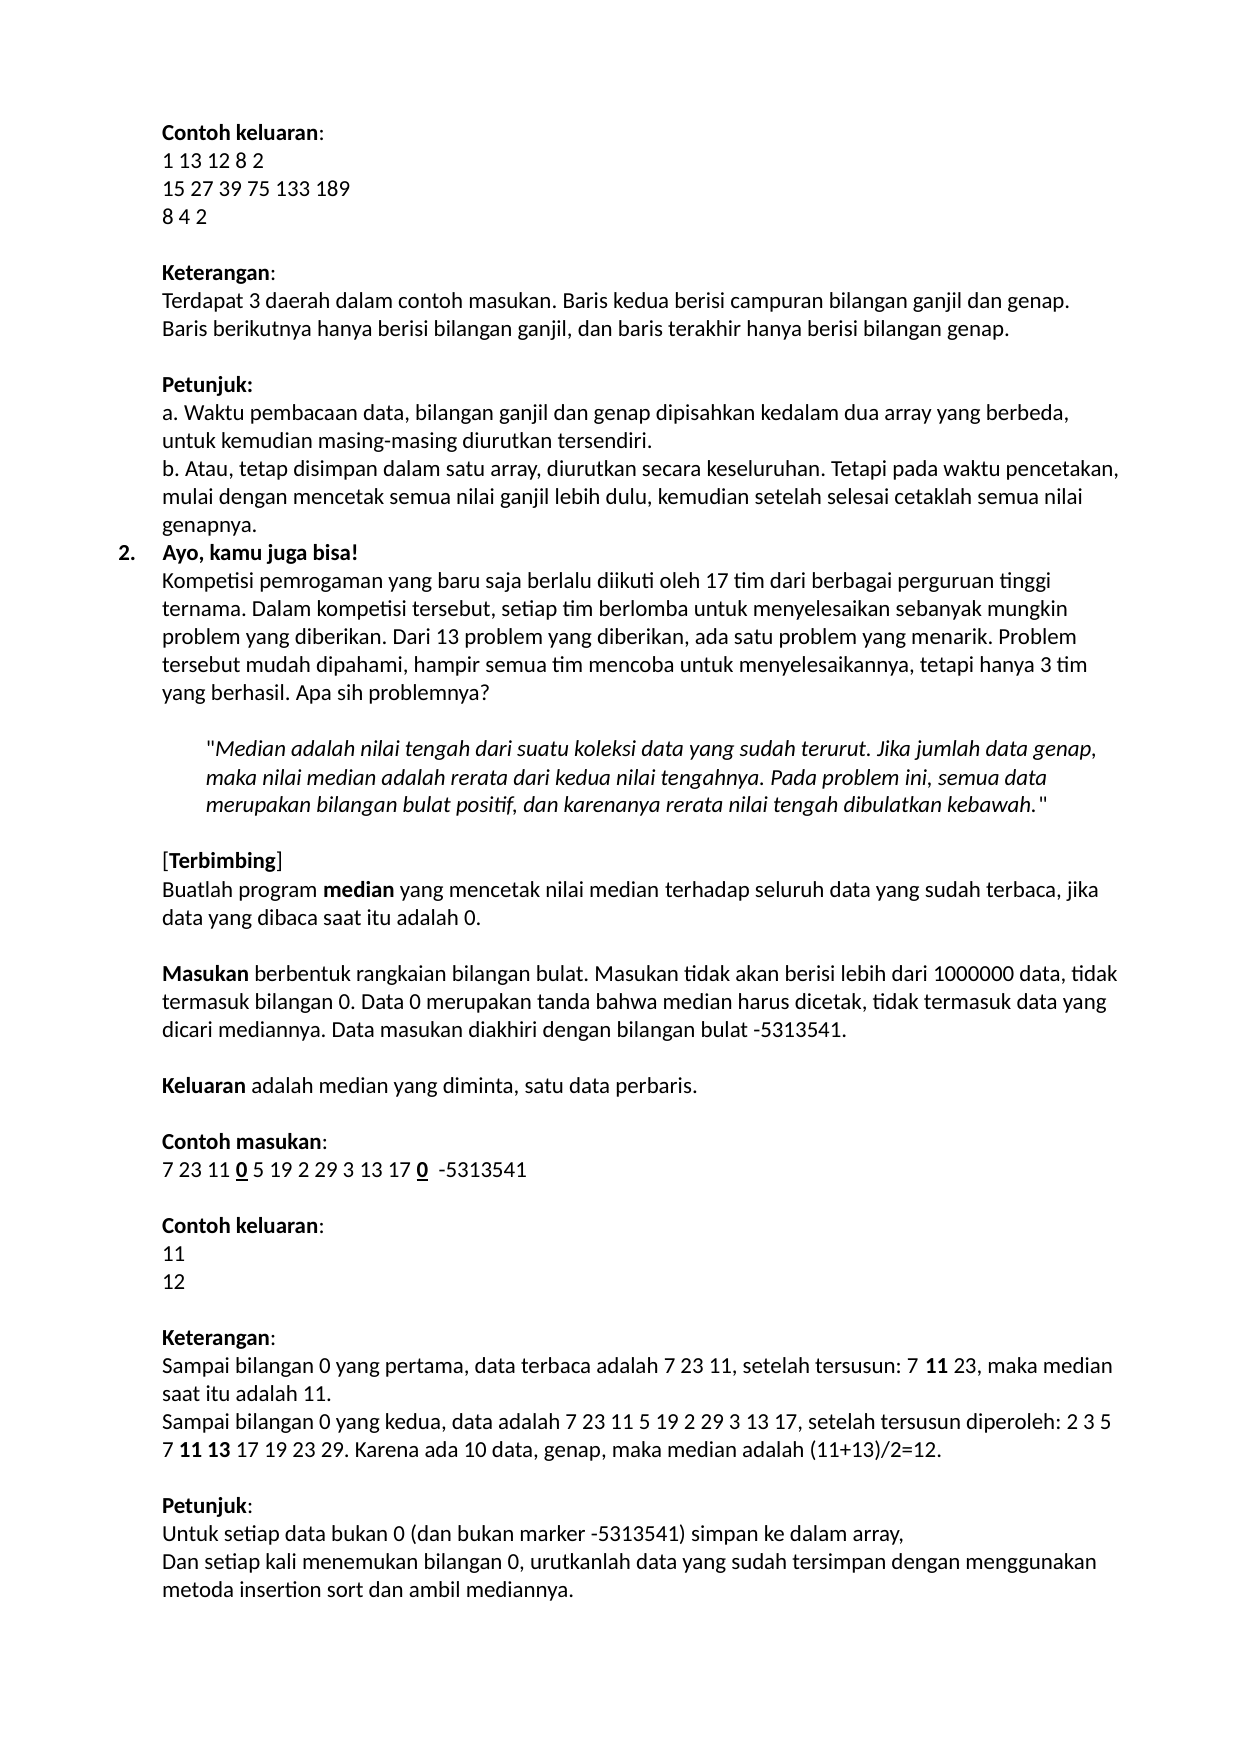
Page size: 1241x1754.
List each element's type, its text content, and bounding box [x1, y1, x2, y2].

text Contoh masukan: [162, 1127, 1122, 1155]
list Ayo, kamu juga bisa! [118, 538, 1122, 566]
list Waktu pembacaan data, bilangan ganjil dan genap dipisahkan kedalam dua array yang berbeda, untuk kemudian masing-masing diurutkan tersendiri. [162, 398, 1122, 454]
text 7 23 11 0 5 19 2 29 3 13 17 0 -5313541 [162, 1155, 1122, 1183]
text Petunjuk: [162, 1491, 1122, 1519]
list Atau, tetap disimpan dalam satu array, diurutkan secara keseluruhan. Tetapi pada waktu pencetakan, mulai dengan mencetak semua nilai ganjil lebih dulu, kemudian setelah selesai cetaklah semua nilai genapnya. [162, 454, 1122, 538]
text Sampai bilangan 0 yang kedua, data adalah 7 23 11 5 19 2 29 3 13 17, setelah tersusun diperoleh: 2 3 5 7 11 13 17 19 23 29. Karena ada 10 data, genap, maka median adalah (11+13)/2=12. [162, 1407, 1122, 1463]
text Keterangan: [162, 1323, 1122, 1351]
text Sampai bilangan 0 yang pertama, data terbaca adalah 7 23 11, setelah tersusun: 7 11 23, maka median saat itu adalah 11. [162, 1351, 1122, 1407]
text Dan setiap kali menemukan bilangan 0, urutkanlah data yang sudah tersimpan dengan menggunakan metoda insertion sort dan ambil mediannya. [162, 1547, 1122, 1603]
text 8 4 2 [162, 202, 1122, 230]
text 1 13 12 8 2 [162, 146, 1122, 174]
text Terdapat 3 daerah dalam contoh masukan. Baris kedua berisi campuran bilangan ganjil dan genap. Baris berikutnya hanya berisi bilangan ganjil, dan baris terakhir hanya berisi bilangan genap. [162, 286, 1122, 342]
text Petunjuk: [162, 370, 1122, 398]
text Contoh keluaran: [162, 118, 1122, 146]
text "Median adalah nilai tengah dari suatu koleksi data yang sudah terurut. Jika jumlah data genap, maka nilai median adalah rerata dari kedua nilai tengahnya. Pada problem ini, semua data merupakan bilangan bulat positif, dan karenanya rerata nilai tengah dibulatkan kebawah." [206, 734, 1122, 819]
text Untuk setiap data bukan 0 (dan bukan marker -5313541) simpan ke dalam array, [162, 1519, 1122, 1547]
text Buatlah program median yang mencetak nilai median terhadap seluruh data yang sudah terbaca, jika data yang dibaca saat itu adalah 0. [162, 875, 1122, 931]
text Kompetisi pemrogaman yang baru saja berlalu diikuti oleh 17 tim dari berbagai perguruan tinggi ternama. Dalam kompetisi tersebut, setiap tim berlomba untuk menyelesaikan sebanyak mungkin problem yang diberikan. Dari 13 problem yang diberikan, ada satu problem yang menarik. Problem tersebut mudah dipahami, hampir semua tim mencoba untuk menyelesaikannya, tetapi hanya 3 tim yang berhasil. Apa sih problemnya? [162, 566, 1122, 707]
text Keluaran adalah median yang diminta, satu data perbaris. [162, 1071, 1122, 1099]
text Contoh keluaran: [162, 1211, 1122, 1239]
text [Terbimbing] [162, 847, 1122, 875]
text Keterangan: [162, 258, 1122, 286]
text 15 27 39 75 133 189 [162, 174, 1122, 202]
text 12 [162, 1267, 1122, 1295]
text 11 [162, 1239, 1122, 1267]
text Masukan berbentuk rangkaian bilangan bulat. Masukan tidak akan berisi lebih dari 1000000 data, tidak termasuk bilangan 0. Data 0 merupakan tanda bahwa median harus dicetak, tidak termasuk data yang dicari mediannya. Data masukan diakhiri dengan bilangan bulat -5313541. [162, 959, 1122, 1043]
